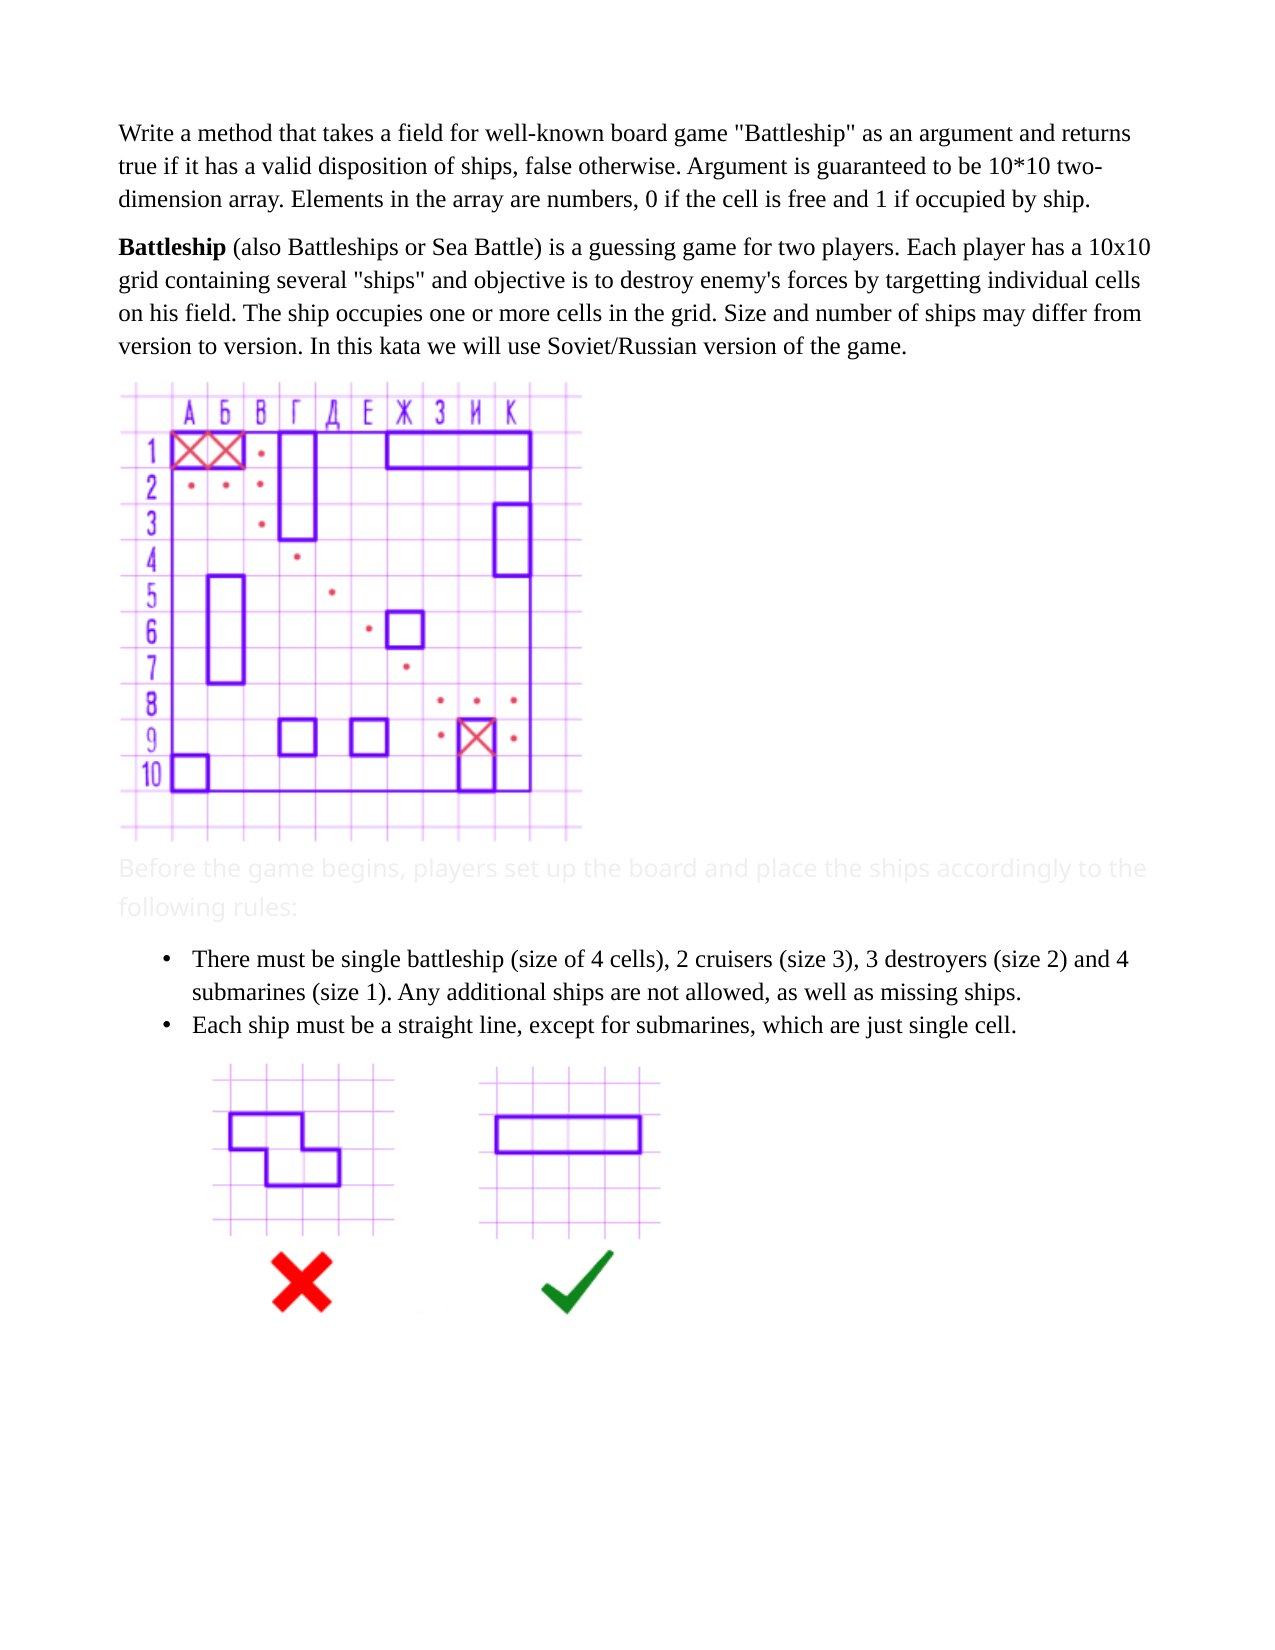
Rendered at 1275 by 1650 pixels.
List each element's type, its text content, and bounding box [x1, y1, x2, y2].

list There must be single battleship (size of 4 cells), 2 cruisers (size 3), 3 destroyers (size 2) and 4 submarines (size 1). Any additional ships are not allowed, as well as missing ships. [162, 944, 1157, 1006]
picture [191, 1042, 689, 1324]
text Battleship (also Battleships or Sea Battle) is a guessing game for two players. Each player has a 10x10 grid containing several "ships" and objective is to destroy enemy's forces by targetting individual cells on his field. The ship occupies one or more cells in the grid. Size and number of ships may differ from version to version. In this kata we will use Soviet/Russian version of the game. [118, 232, 1157, 359]
text Before the game begins, players set up the board and place the ships accordingly to the following rules: [118, 378, 1157, 924]
list Each ship must be a straight line, except for submarines, which are just single cell. [162, 1010, 1157, 1324]
text Write a method that takes a field for well-known board game "Battleship" as an argument and returns true if it has a valid disposition of ships, false otherwise. Argument is guaranteed to be 10*10 two-dimension array. Elements in the array are numbers, 0 if the cell is free and 1 if occupied by ship. [118, 118, 1157, 213]
picture [118, 378, 587, 846]
